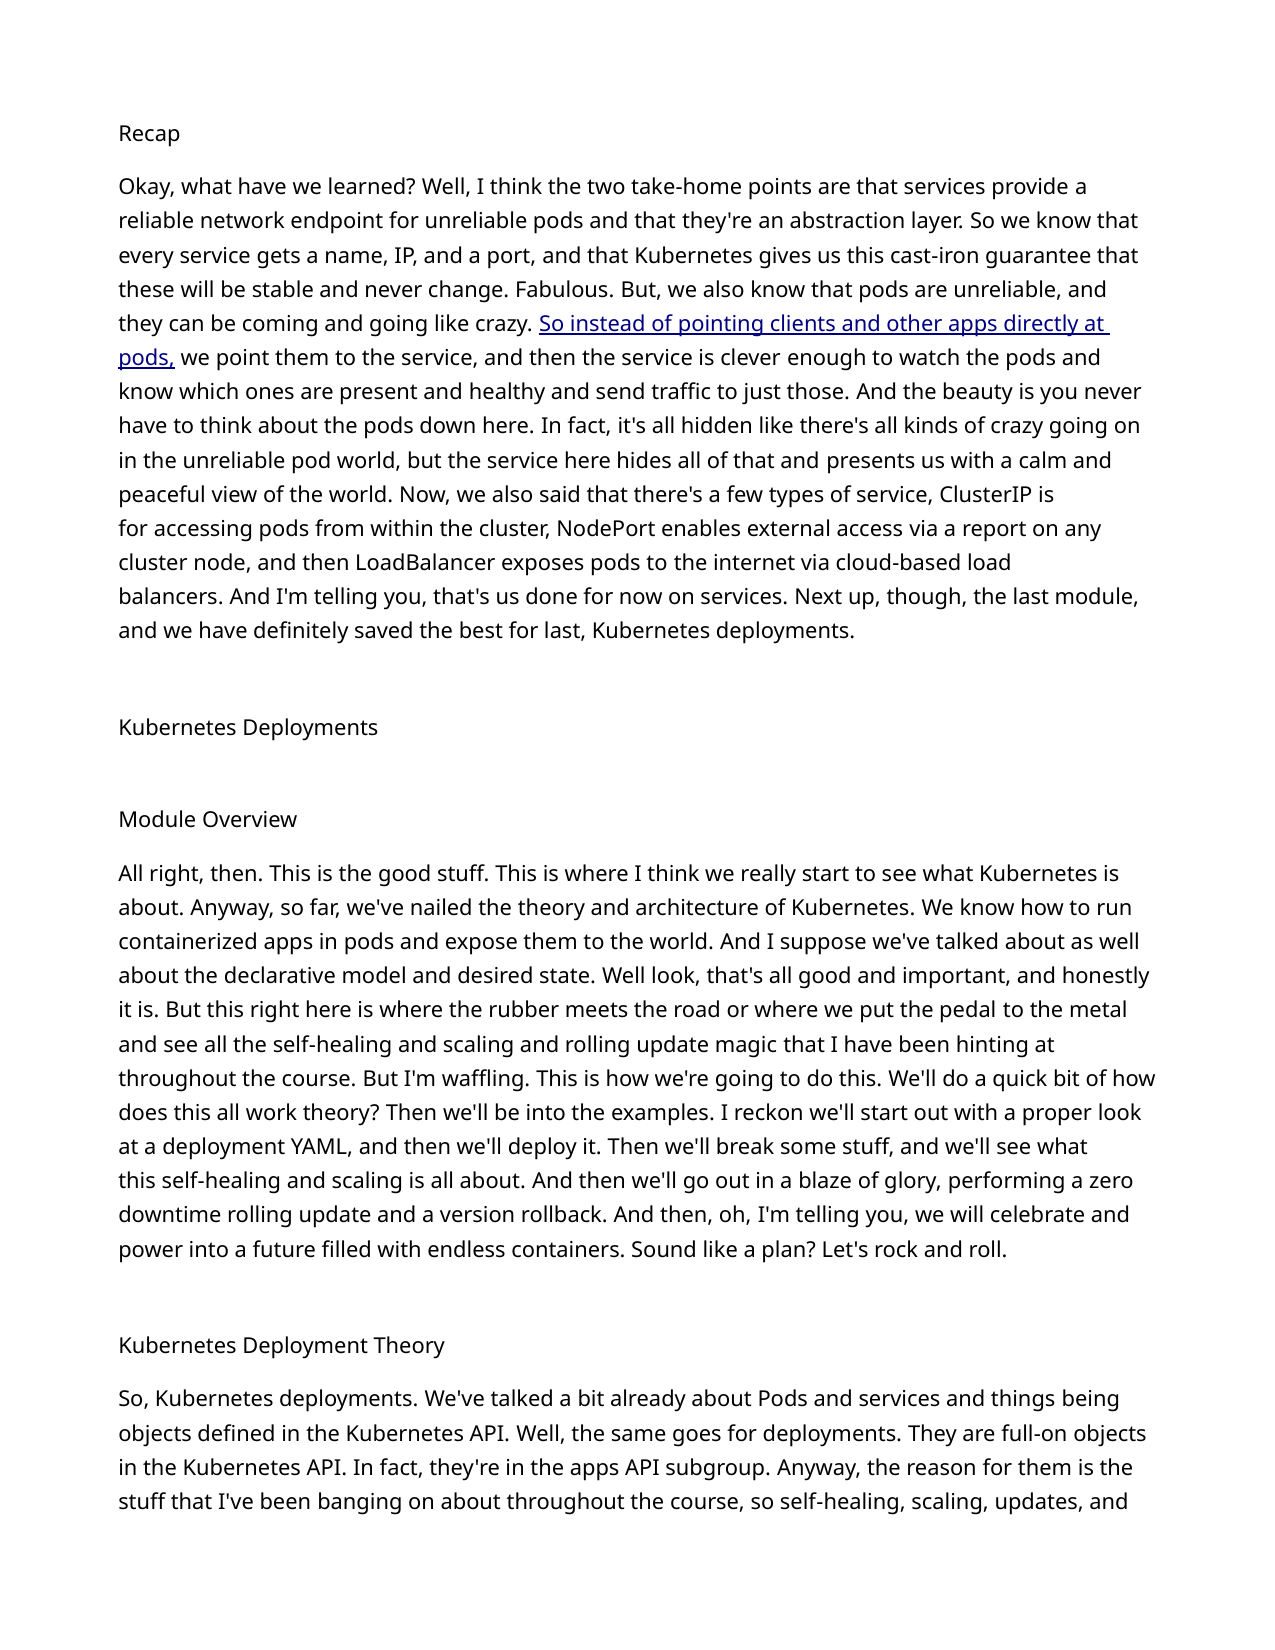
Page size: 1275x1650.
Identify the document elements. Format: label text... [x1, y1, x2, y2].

text Okay, what have we learned? Well, I think the two take‑home points are that services provide a reliable network endpoint for unreliable pods and that they're an abstraction layer. So we know that every service gets a name, IP, and a port, and that Kubernetes gives us this cast‑iron guarantee that these will be stable and never change. Fabulous. But, we also know that pods are unreliable, and they can be coming and going like crazy. So instead of pointing clients and other apps directly at pods, we point them to the service, and then the service is clever enough to watch the pods and know which ones are present and healthy and send traffic to just those. And the beauty is you never have to think about the pods down here. In fact, it's all hidden like there's all kinds of crazy going on in the unreliable pod world, but the service here hides all of that and presents us with a calm and peaceful view of the world. Now, we also said that there's a few types of service, ClusterIP is for accessing pods from within the cluster, NodePort enables external access via a report on any cluster node, and then LoadBalancer exposes pods to the internet via cloud‑based load balancers. And I'm telling you, that's us done for now on services. Next up, though, the last module, and we have definitely saved the best for last, Kubernetes deployments. [118, 171, 1157, 645]
subtitle Module Overview [118, 804, 1157, 834]
text All right, then. This is the good stuff. This is where I think we really start to see what Kubernetes is about. Anyway, so far, we've nailed the theory and architecture of Kubernetes. We know how to run containerized apps in pods and expose them to the world. And I suppose we've talked about as well about the declarative model and desired state. Well look, that's all good and important, and honestly it is. But this right here is where the rubber meets the road or where we put the pedal to the metal and see all the self‑healing and scaling and rolling update magic that I have been hinting at throughout the course. But I'm waffling. This is how we're going to do this. We'll do a quick bit of how does this all work theory? Then we'll be into the examples. I reckon we'll start out with a proper look at a deployment YAML, and then we'll deploy it. Then we'll break some stuff, and we'll see what this self‑healing and scaling is all about. And then we'll go out in a blaze of glory, performing a zero downtime rolling update and a version rollback. And then, oh, I'm telling you, we will celebrate and power into a future filled with endless containers. Sound like a plan? Let's rock and roll. [118, 858, 1157, 1263]
subtitle Kubernetes Deployments [118, 712, 1157, 742]
subtitle Recap [118, 118, 1157, 148]
subtitle Kubernetes Deployment Theory [118, 1330, 1157, 1360]
text So, Kubernetes deployments. We've talked a bit already about Pods and services and things being objects defined in the Kubernetes API. Well, the same goes for deployments. They are full‑on objects in the Kubernetes API. In fact, they're in the apps API subgroup. Anyway, the reason for them is the stuff that I've been banging on about throughout the course, so self‑healing, scaling, updates, and [118, 1383, 1157, 1516]
